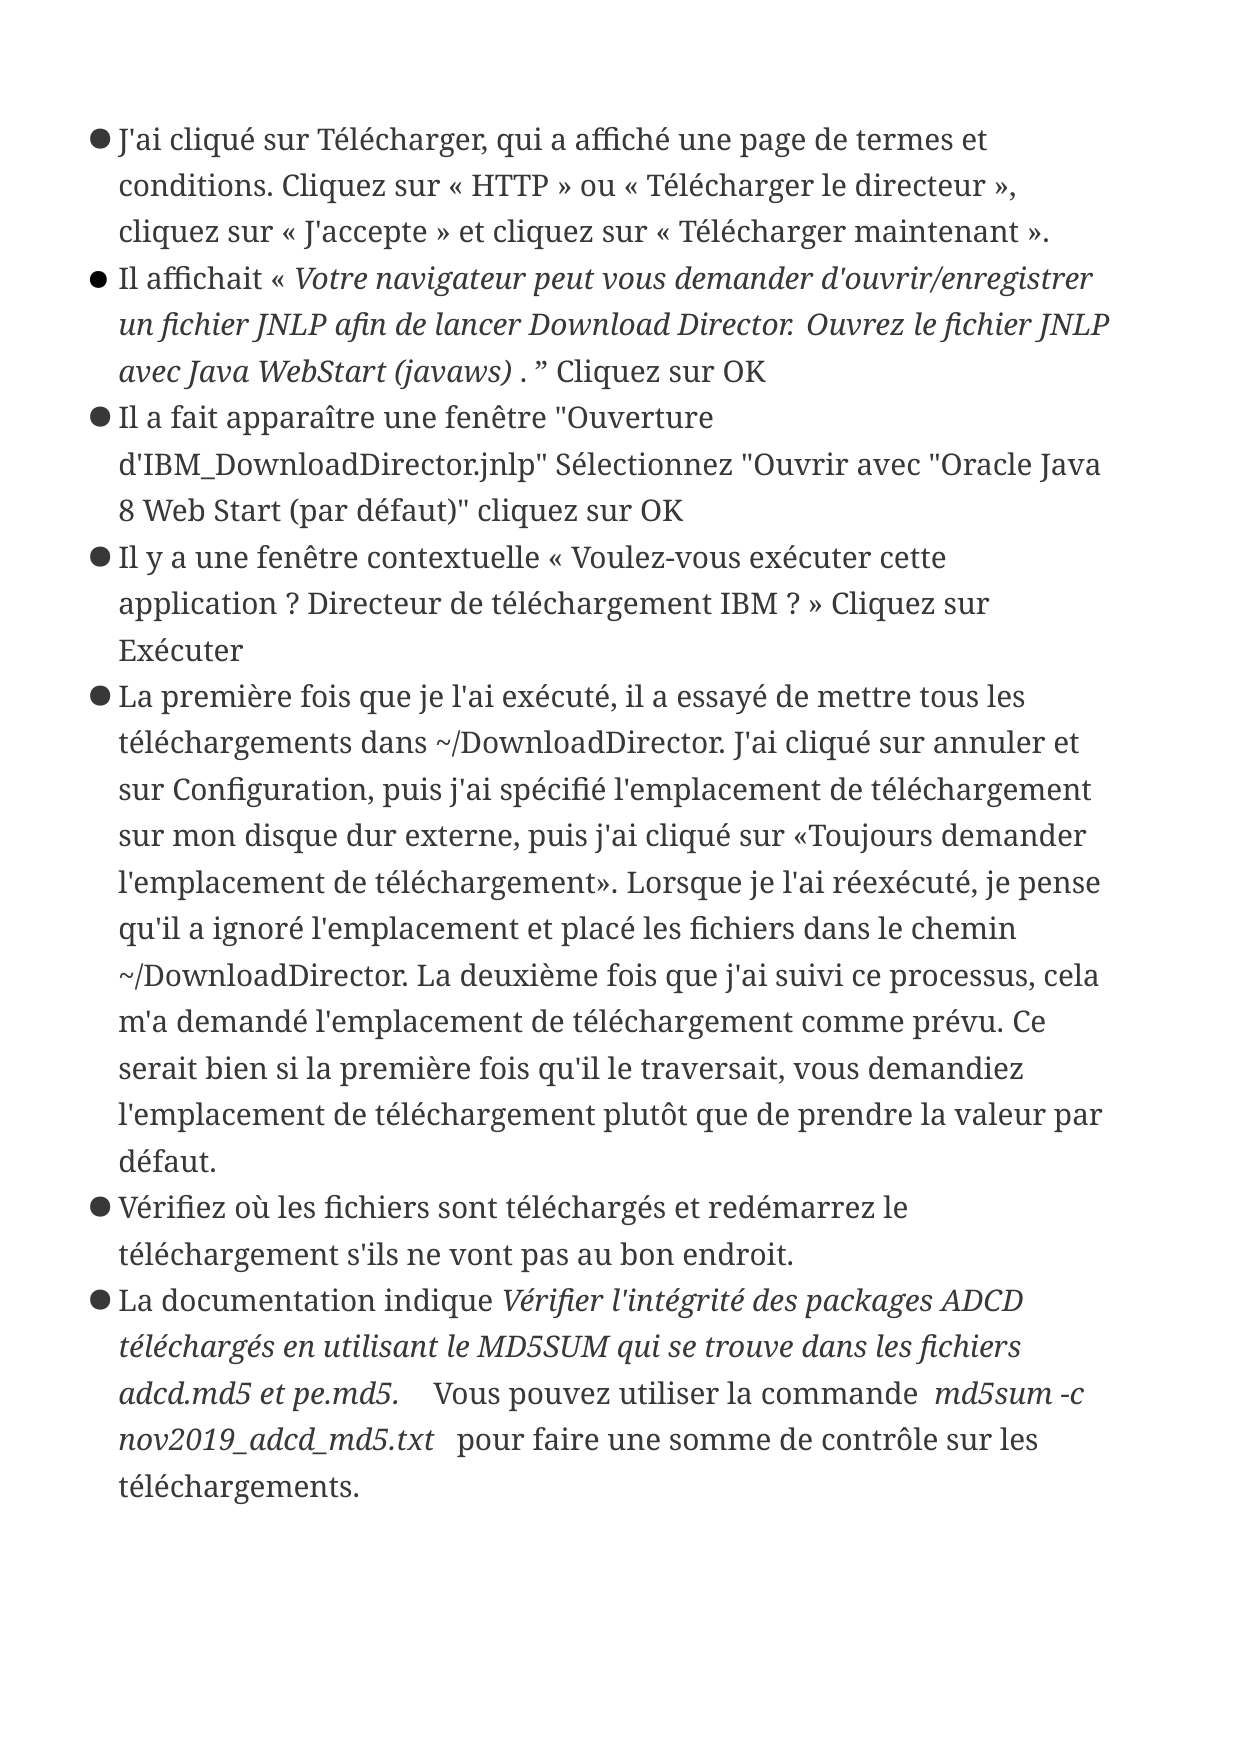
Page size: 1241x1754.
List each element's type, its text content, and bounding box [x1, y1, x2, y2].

list La première fois que je l'ai exécuté, il a essayé de mettre tous les téléchargements dans ~/DownloadDirector. J'ai cliqué sur annuler et sur Configuration, puis j'ai spécifié l'emplacement de téléchargement sur mon disque dur externe, puis j'ai cliqué sur «Toujours demander l'emplacement de téléchargement». Lorsque je l'ai réexécuté, je pense qu'il a ignoré l'emplacement et placé les fichiers dans le chemin ~/DownloadDirector. La deuxième fois que j'ai suivi ce processus, cela m'a demandé l'emplacement de téléchargement comme prévu. Ce serait bien si la première fois qu'il le traversait, vous demandiez l'emplacement de téléchargement plutôt que de prendre la valeur par défaut. [118, 676, 1122, 1181]
list Il y a une fenêtre contextuelle « Voulez-vous exécuter cette application ? Directeur de téléchargement IBM ? » Cliquez sur Exécuter [118, 536, 1122, 669]
list Il affichait « Votre navigateur peut vous demander d'ouvrir/enregistrer un fichier JNLP afin de lancer Download Director. Ouvrez le fichier JNLP avec Java WebStart (javaws) . ” Cliquez sur OK [118, 257, 1122, 391]
list Vérifiez où les fichiers sont téléchargés et redémarrez le téléchargement s'ils ne vont pas au bon endroit. [118, 1187, 1122, 1273]
list Il a fait apparaître une fenêtre "Ouverture d'IBM_DownloadDirector.jnlp" Sélectionnez "Ouvrir avec "Oracle Java 8 Web Start (par défaut)" cliquez sur OK [118, 397, 1122, 530]
list J'ai cliqué sur Télécharger, qui a affiché une page de termes et conditions. Cliquez sur « HTTP » ou « Télécharger le directeur », cliquez sur « J'accepte » et cliquez sur « Télécharger maintenant ». [118, 118, 1122, 251]
list La documentation indique Vérifier l'intégrité des packages ADCD téléchargés en utilisant le MD5SUM qui se trouve dans les fichiers adcd.md5 et pe.md5. Vous pouvez utiliser la commande md5sum -c nov2019_adcd_md5.txt pour faire une somme de contrôle sur les téléchargements. [118, 1279, 1122, 1506]
